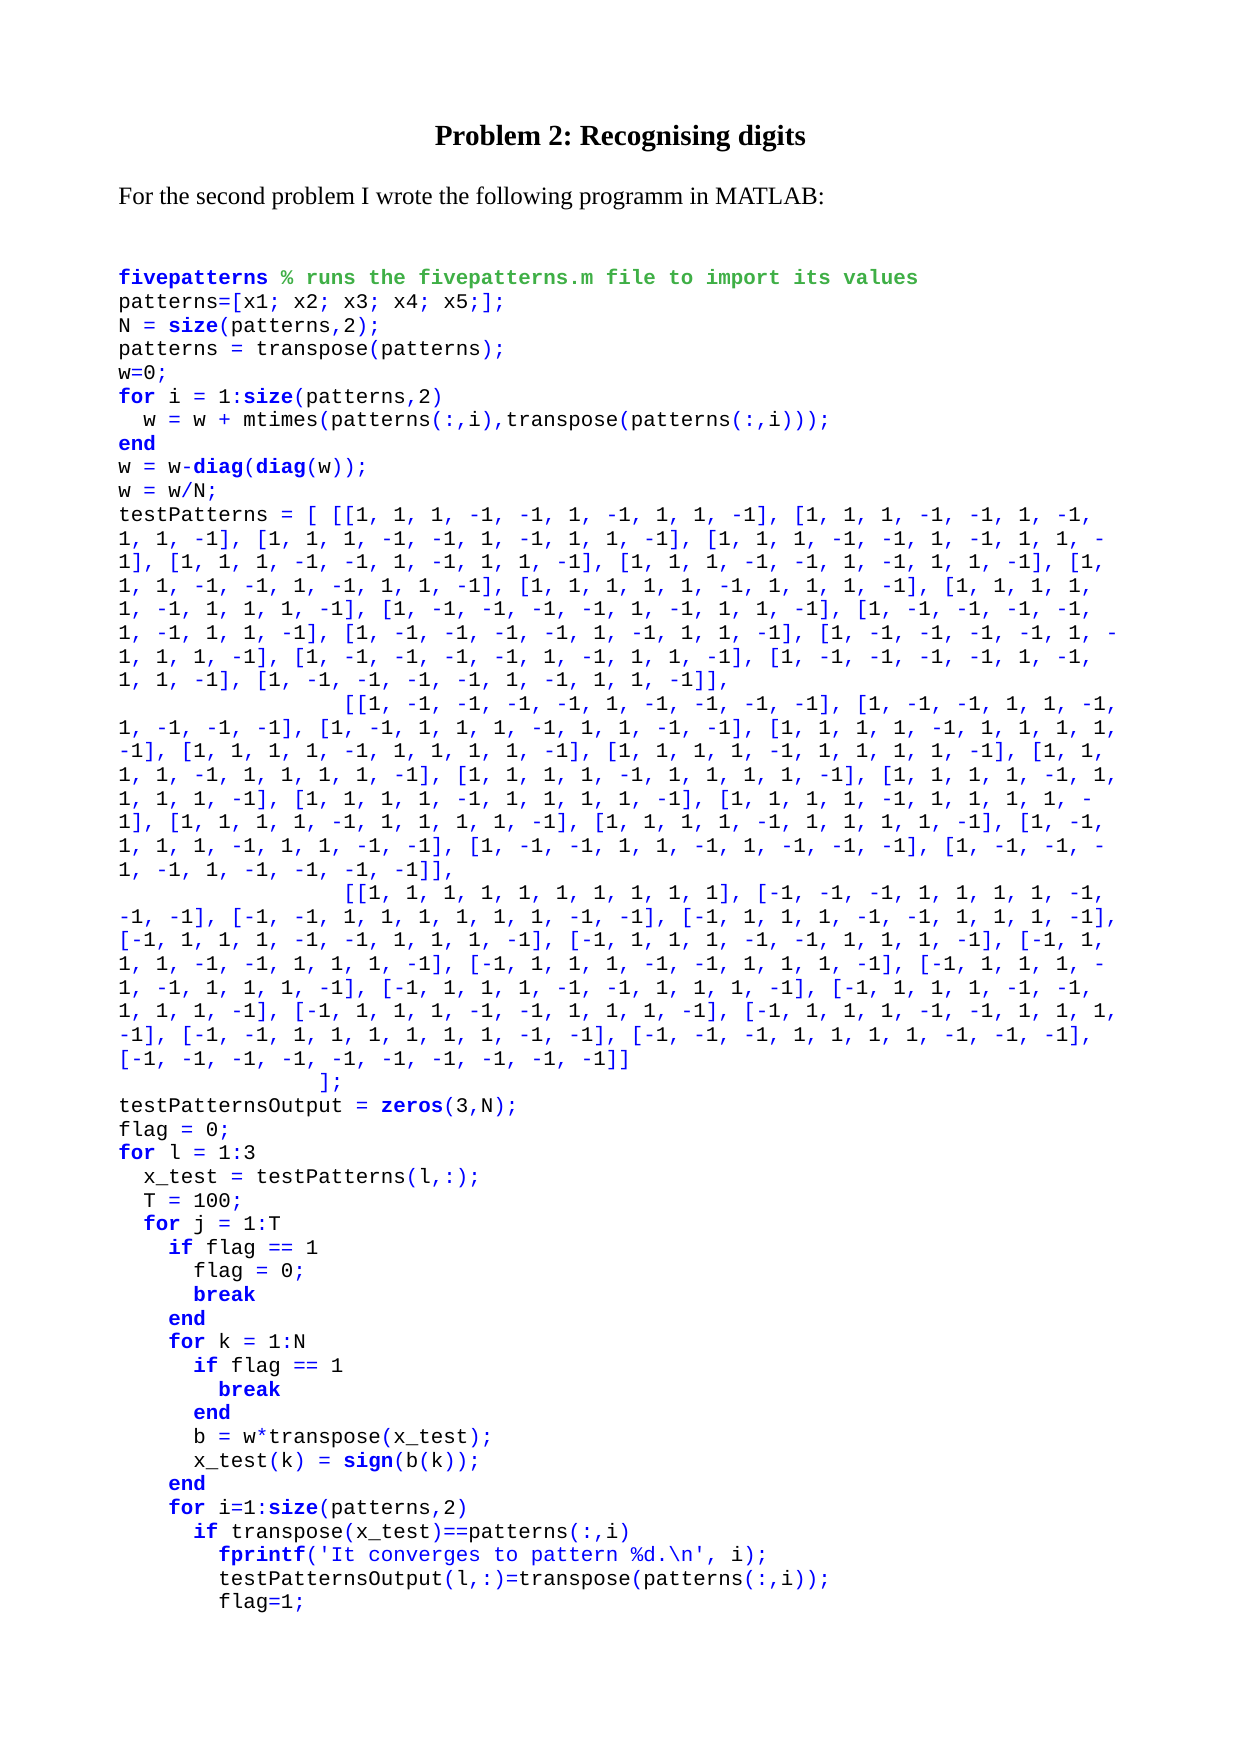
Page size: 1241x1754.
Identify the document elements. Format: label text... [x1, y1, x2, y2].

text end [118, 433, 1122, 457]
text end [118, 1308, 1122, 1331]
text for k = 1:N [118, 1331, 1122, 1355]
text fivepatterns % runs the fivepatterns.m file to import its values [118, 267, 1122, 291]
text if flag == 1 [118, 1355, 1122, 1379]
text ]; [118, 1071, 1122, 1095]
text For the second problem I wrote the following programm in MATLAB: [118, 181, 1122, 210]
text for j = 1:T [118, 1213, 1122, 1237]
text fprintf('It converges to pattern %d.\n', i); [118, 1544, 1122, 1568]
text flag = 0; [118, 1119, 1122, 1142]
text break [118, 1379, 1122, 1402]
text b = w*transpose(x_test); [118, 1426, 1122, 1450]
text w=0; [118, 362, 1122, 386]
text if flag == 1 [118, 1237, 1122, 1261]
text T = 100; [118, 1189, 1122, 1213]
text for i = 1:size(patterns,2) [118, 386, 1122, 409]
text [[1, 1, 1, 1, 1, 1, 1, 1, 1, 1], [-1, -1, -1, 1, 1, 1, 1, -1, -1, -1], [-1, -1, 1, 1, 1, 1, 1, 1, -1, -1], [-1, 1, 1, 1, -1, -1, 1, 1, 1, -1], [-1, 1, 1, 1, -1, -1, 1, 1, 1, -1], [-1, 1, 1, 1, -1, -1, 1, 1, 1, -1], [-1, 1, 1, 1, -1, -1, 1, 1, 1, -1], [-1, 1, 1, 1, -1, -1, 1, 1, 1, -1], [-1, 1, 1, 1, -1, -1, 1, 1, 1, -1], [-1, 1, 1, 1, -1, -1, 1, 1, 1, -1], [-1, 1, 1, 1, -1, -1, 1, 1, 1, -1], [-1, 1, 1, 1, -1, -1, 1, 1, 1, -1], [-1, 1, 1, 1, -1, -1, 1, 1, 1, -1], [-1, -1, 1, 1, 1, 1, 1, 1, -1, -1], [-1, -1, -1, 1, 1, 1, 1, -1, -1, -1], [-1, -1, -1, -1, -1, -1, -1, -1, -1, -1]] [118, 882, 1122, 1071]
text N = size(patterns,2); [118, 315, 1122, 338]
text flag=1; [118, 1592, 1122, 1615]
text if transpose(x_test)==patterns(:,i) [118, 1521, 1122, 1544]
text end [118, 1402, 1122, 1426]
text testPatterns = [ [[1, 1, 1, -1, -1, 1, -1, 1, 1, -1], [1, 1, 1, -1, -1, 1, -1, 1, 1, -1], [1, 1, 1, -1, -1, 1, -1, 1, 1, -1], [1, 1, 1, -1, -1, 1, -1, 1, 1, -1], [1, 1, 1, -1, -1, 1, -1, 1, 1, -1], [1, 1, 1, -1, -1, 1, -1, 1, 1, -1], [1, 1, 1, -1, -1, 1, -1, 1, 1, -1], [1, 1, 1, 1, 1, -1, 1, 1, 1, -1], [1, 1, 1, 1, 1, -1, 1, 1, 1, -1], [1, -1, -1, -1, -1, 1, -1, 1, 1, -1], [1, -1, -1, -1, -1, 1, -1, 1, 1, -1], [1, -1, -1, -1, -1, 1, -1, 1, 1, -1], [1, -1, -1, -1, -1, 1, -1, 1, 1, -1], [1, -1, -1, -1, -1, 1, -1, 1, 1, -1], [1, -1, -1, -1, -1, 1, -1, 1, 1, -1], [1, -1, -1, -1, -1, 1, -1, 1, 1, -1]], [118, 504, 1122, 693]
text x_test = testPatterns(l,:); [118, 1166, 1122, 1189]
text w = w/N; [118, 480, 1122, 504]
text [[1, -1, -1, -1, -1, 1, -1, -1, -1, -1], [1, -1, -1, 1, 1, -1, 1, -1, -1, -1], [1, -1, 1, 1, 1, -1, 1, 1, -1, -1], [1, 1, 1, 1, -1, 1, 1, 1, 1, -1], [1, 1, 1, 1, -1, 1, 1, 1, 1, -1], [1, 1, 1, 1, -1, 1, 1, 1, 1, -1], [1, 1, 1, 1, -1, 1, 1, 1, 1, -1], [1, 1, 1, 1, -1, 1, 1, 1, 1, -1], [1, 1, 1, 1, -1, 1, 1, 1, 1, -1], [1, 1, 1, 1, -1, 1, 1, 1, 1, -1], [1, 1, 1, 1, -1, 1, 1, 1, 1, -1], [1, 1, 1, 1, -1, 1, 1, 1, 1, -1], [1, 1, 1, 1, -1, 1, 1, 1, 1, -1], [1, -1, 1, 1, 1, -1, 1, 1, -1, -1], [1, -1, -1, 1, 1, -1, 1, -1, -1, -1], [1, -1, -1, -1, -1, 1, -1, -1, -1, -1]], [118, 693, 1122, 882]
text for i=1:size(patterns,2) [118, 1497, 1122, 1521]
text flag = 0; [118, 1261, 1122, 1284]
text Problem 2: Recognising digits [118, 118, 1122, 152]
text end [118, 1473, 1122, 1497]
text testPatternsOutput(l,:)=transpose(patterns(:,i)); [118, 1568, 1122, 1592]
text x_test(k) = sign(b(k)); [118, 1450, 1122, 1473]
text for l = 1:3 [118, 1142, 1122, 1166]
text w = w-diag(diag(w)); [118, 457, 1122, 480]
text w = w + mtimes(patterns(:,i),transpose(patterns(:,i))); [118, 409, 1122, 433]
text patterns = transpose(patterns); [118, 338, 1122, 362]
text break [118, 1284, 1122, 1308]
text testPatternsOutput = zeros(3,N); [118, 1095, 1122, 1119]
text patterns=[x1; x2; x3; x4; x5;]; [118, 291, 1122, 315]
